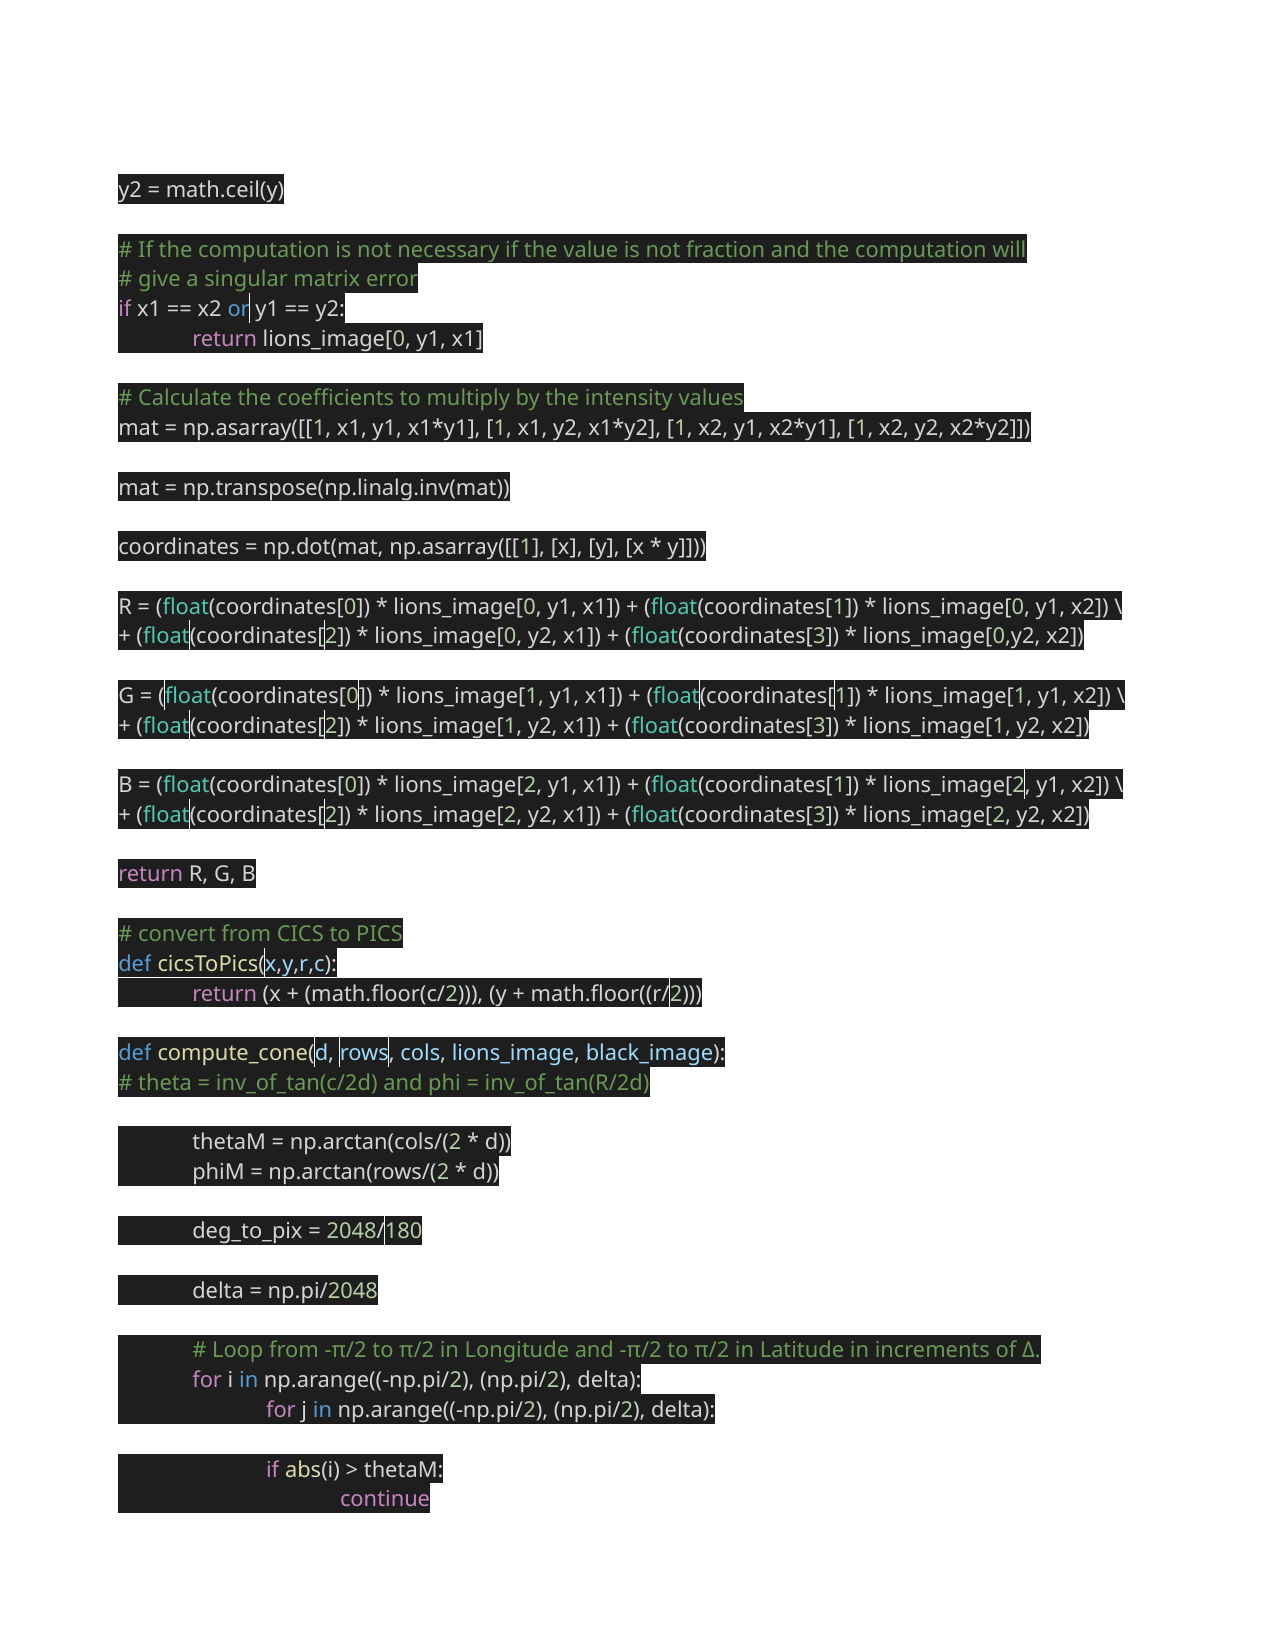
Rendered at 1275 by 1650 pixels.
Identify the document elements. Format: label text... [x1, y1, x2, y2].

text return lions_image[0, y1, x1] [118, 323, 1157, 353]
text for j in np.arange((-np.pi/2), (np.pi/2), delta): [118, 1394, 1157, 1424]
text delta = np.pi/2048 [118, 1275, 1157, 1305]
text if abs(i) > thetaM: [118, 1453, 1157, 1483]
text # theta = inv_of_tan(c/2d) and phi = inv_of_tan(R/2d) [118, 1067, 1157, 1097]
text # Calculate the coefficients to multiply by the intensity values [118, 382, 1157, 412]
text phiM = np.arctan(rows/(2 * d)) [118, 1156, 1157, 1186]
text # Loop from -π/2 to π/2 in Longitude and -π/2 to π/2 in Latitude in increments of Δ. [118, 1334, 1157, 1364]
text coordinates = np.dot(mat, np.asarray([[1], [x], [y], [x * y]])) [118, 531, 1157, 561]
text if x1 == x2 or y1 == y2: [118, 293, 1157, 323]
text + (float(coordinates[2]) * lions_image[2, y2, x1]) + (float(coordinates[3]) * lions_image[2, y2, x2]) [118, 799, 1157, 829]
text def cicsToPics(x,y,r,c): [118, 948, 1157, 977]
text def compute_cone(d, rows, cols, lions_image, black_image): [118, 1037, 1157, 1067]
text # give a singular matrix error [118, 263, 1157, 293]
text for i in np.arange((-np.pi/2), (np.pi/2), delta): [118, 1364, 1157, 1394]
text B = (float(coordinates[0]) * lions_image[2, y1, x1]) + (float(coordinates[1]) * lions_image[2, y1, x2]) \ [118, 769, 1157, 799]
text continue [118, 1483, 1157, 1513]
text mat = np.transpose(np.linalg.inv(mat)) [118, 472, 1157, 501]
text + (float(coordinates[2]) * lions_image[0, y2, x1]) + (float(coordinates[3]) * lions_image[0,y2, x2]) [118, 620, 1157, 650]
text y2 = math.ceil(y) [118, 174, 1157, 204]
text deg_to_pix = 2048/180 [118, 1216, 1157, 1245]
text mat = np.asarray([[1, x1, y1, x1*y1], [1, x1, y2, x1*y2], [1, x2, y1, x2*y1], [1, x2, y2, x2*y2]]) [118, 412, 1157, 442]
text return (x + (math.floor(c/2))), (y + math.floor((r/2))) [118, 977, 1157, 1007]
text thetaM = np.arctan(cols/(2 * d)) [118, 1126, 1157, 1156]
text G = (float(coordinates[0]) * lions_image[1, y1, x1]) + (float(coordinates[1]) * lions_image[1, y1, x2]) \ [118, 680, 1157, 710]
text return R, G, B [118, 858, 1157, 888]
text + (float(coordinates[2]) * lions_image[1, y2, x1]) + (float(coordinates[3]) * lions_image[1, y2, x2]) [118, 710, 1157, 739]
text R = (float(coordinates[0]) * lions_image[0, y1, x1]) + (float(coordinates[1]) * lions_image[0, y1, x2]) \ [118, 591, 1157, 620]
text # convert from CICS to PICS [118, 918, 1157, 948]
text # If the computation is not necessary if the value is not fraction and the computation will [118, 233, 1157, 263]
